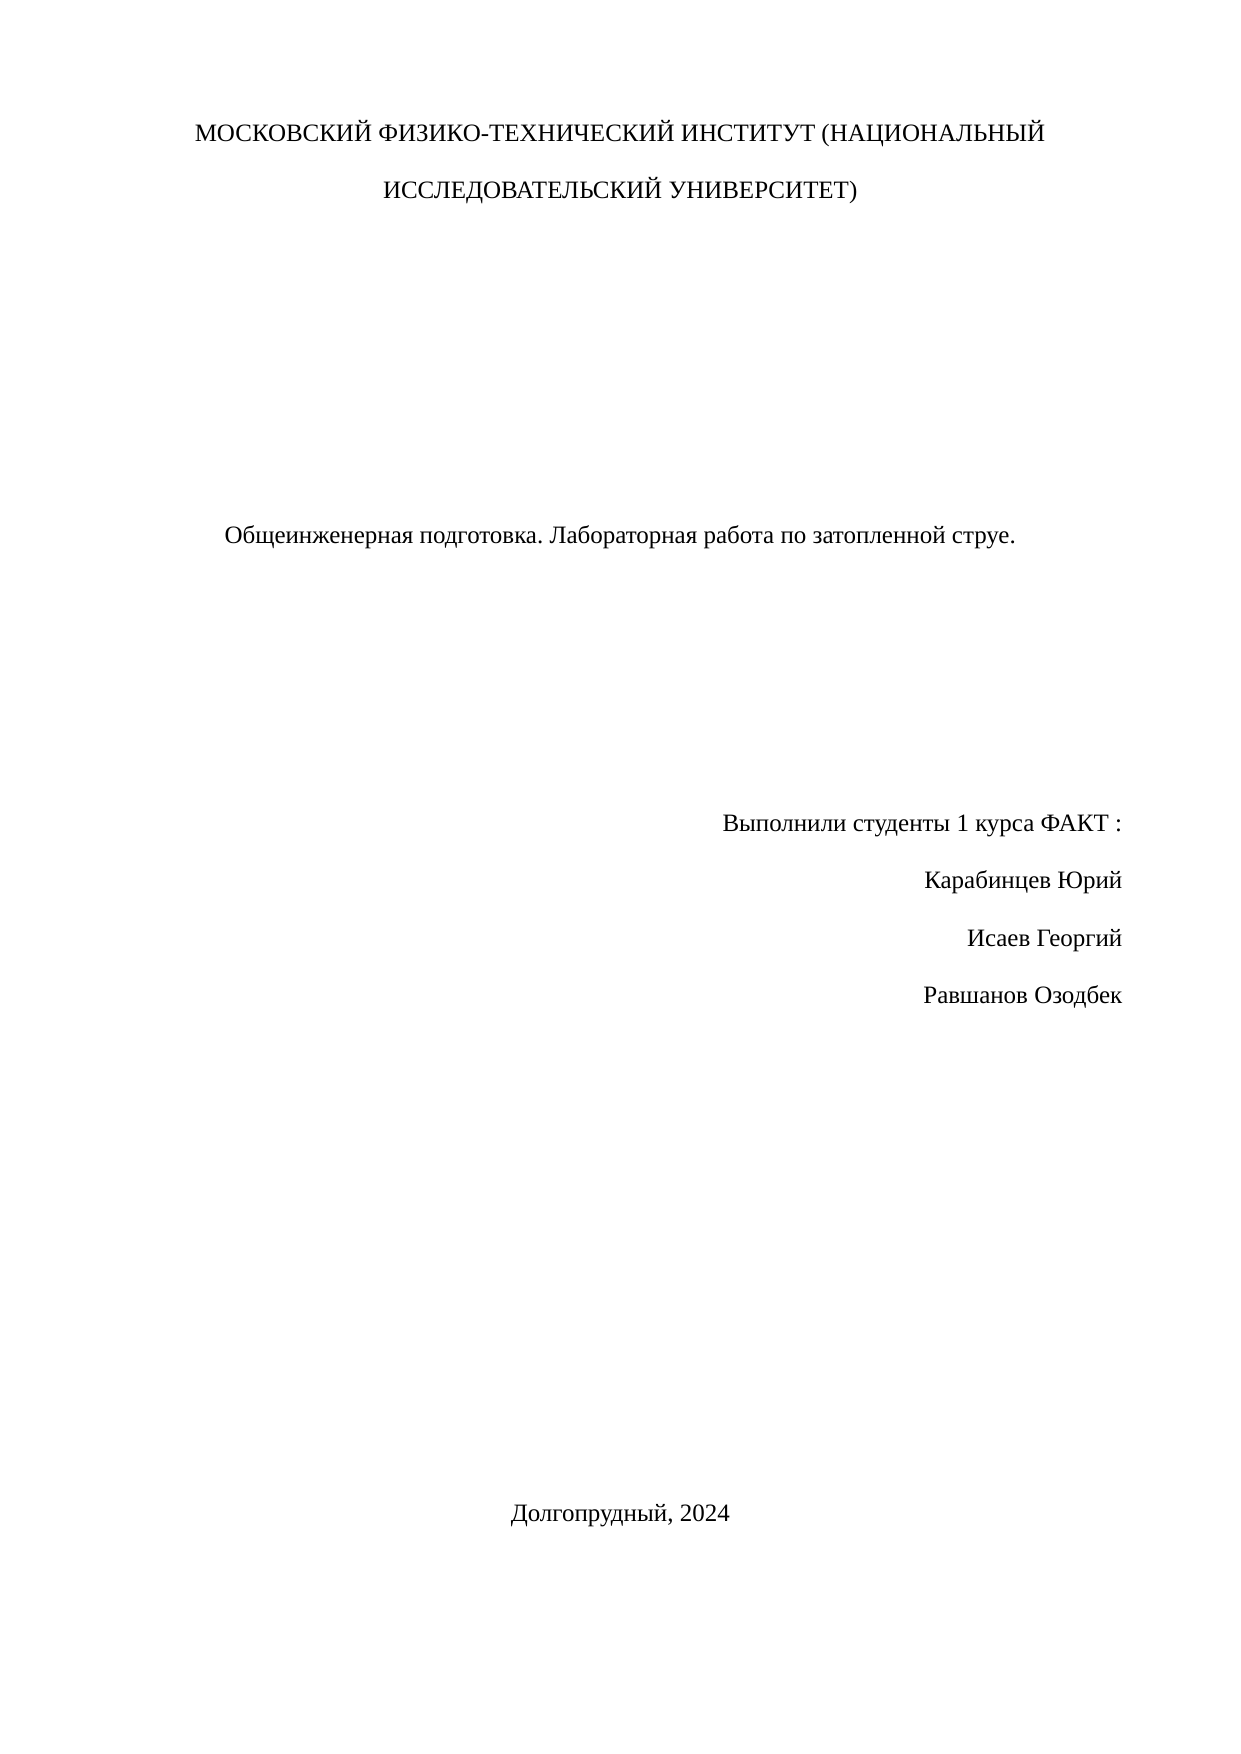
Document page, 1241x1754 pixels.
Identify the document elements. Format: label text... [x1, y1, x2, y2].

text Равшанов Озодбек [118, 981, 1122, 1009]
text Исаев Георгий [118, 923, 1122, 952]
text МОСКОВСКИЙ ФИЗИКО-ТЕХНИЧЕСКИЙ ИНСТИТУТ (НАЦИОНАЛЬНЫЙ ИССЛЕДОВАТЕЛЬСКИЙ УНИВЕРСИТЕТ) [118, 118, 1122, 204]
text Карабинцев Юрий [118, 866, 1122, 894]
text Выполнили студенты 1 курса ФАКТ : [118, 808, 1122, 837]
text Долгопрудный, 2024 [118, 1498, 1122, 1527]
text Общеинженерная подготовка. Лабораторная работа по затопленной струе. [118, 521, 1122, 549]
